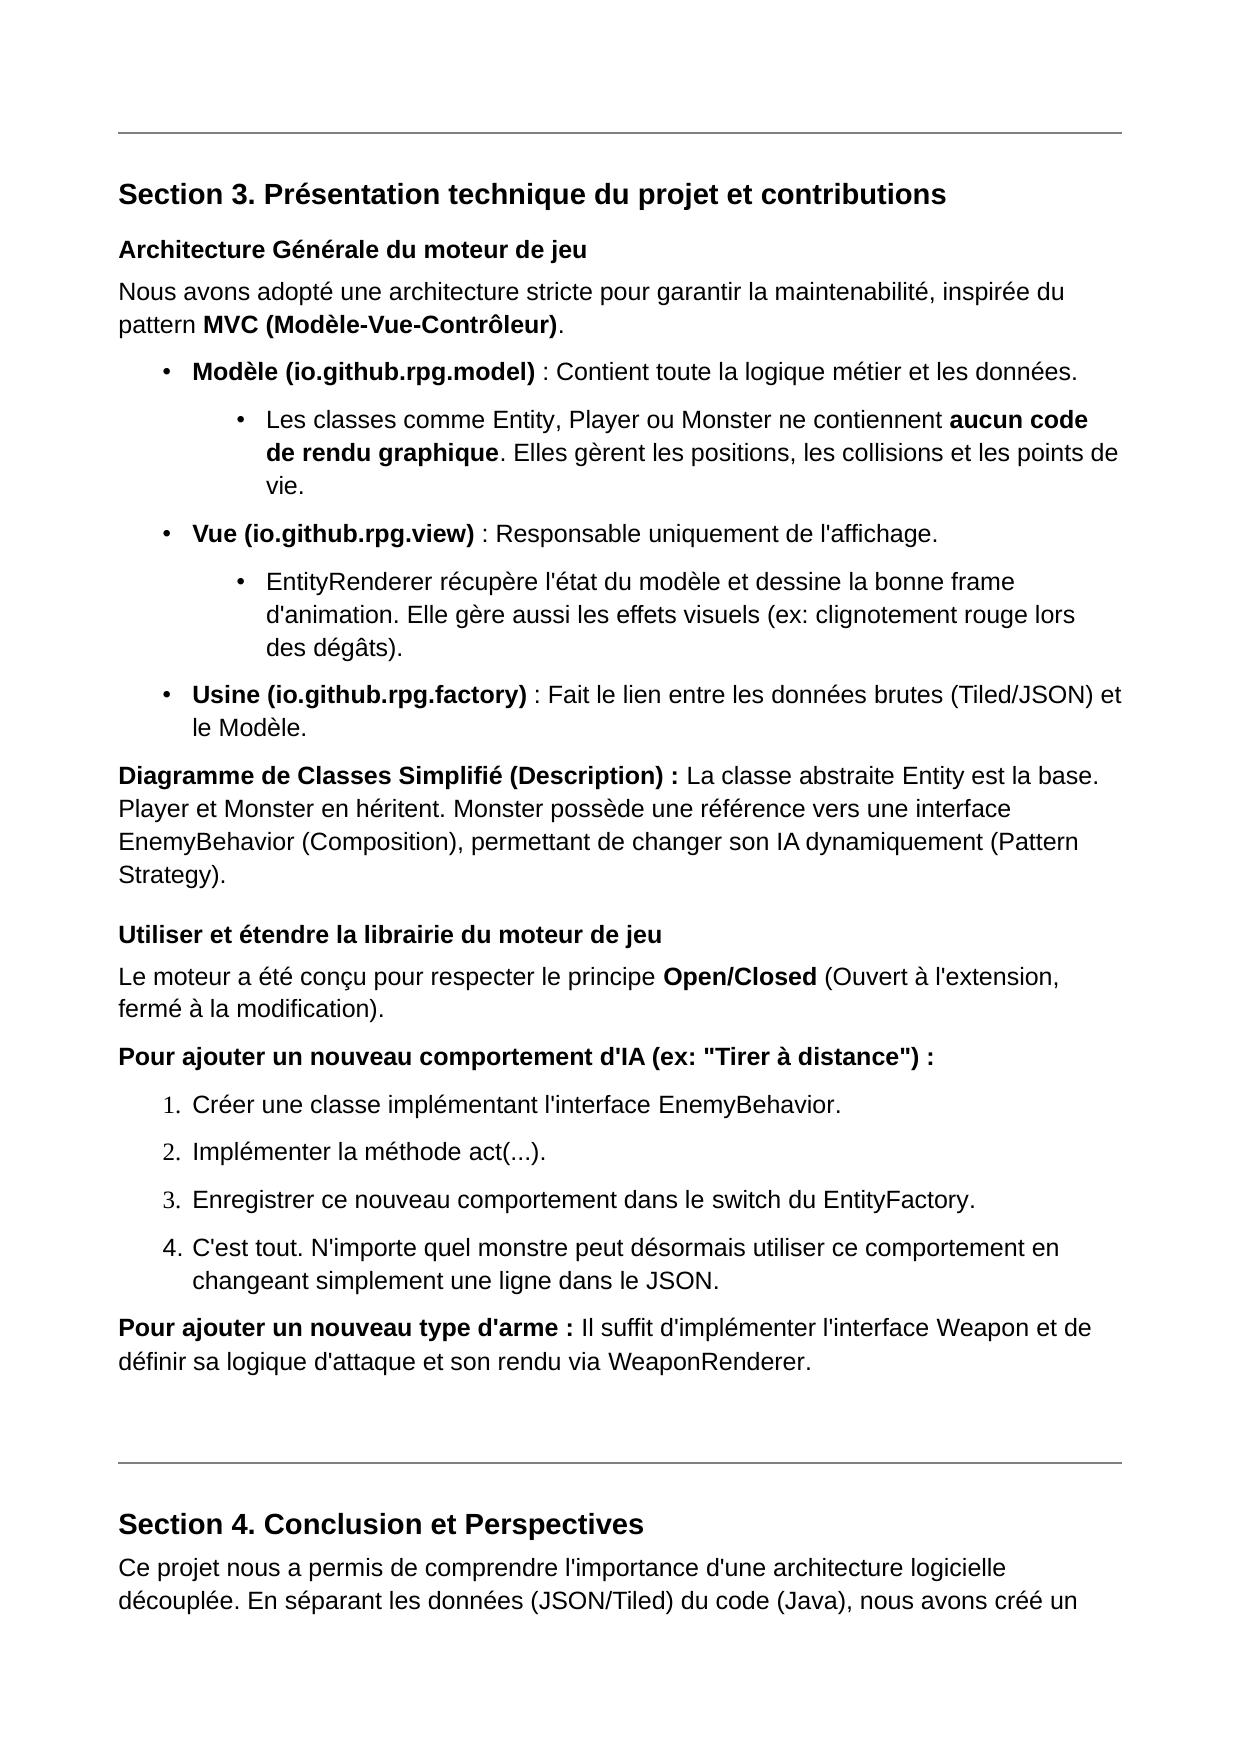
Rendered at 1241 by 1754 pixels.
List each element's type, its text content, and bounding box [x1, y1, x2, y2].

subtitle Section 4. Conclusion et Perspectives [118, 1507, 1122, 1540]
text Pour ajouter un nouveau comportement d'IA (ex: "Tirer à distance") : [118, 1042, 1122, 1071]
text Pour ajouter un nouveau type d'arme : Il suffit d'implémenter l'interface Weapon et de définir sa logique d'attaque et son rendu via WeaponRenderer. [118, 1313, 1122, 1375]
text Nous avons adopté une architecture stricte pour garantir la maintenabilité, inspirée du pattern MVC (Modèle-Vue-Contrôleur). [118, 277, 1122, 338]
list Implémenter la méthode act(...). [162, 1137, 1122, 1166]
list Vue (io.github.rpg.view) : Responsable uniquement de l'affichage. [162, 519, 1122, 548]
list EntityRenderer récupère l'état du modèle et dessine la bonne frame d'animation. Elle gère aussi les effets visuels (ex: clignotement rouge lors des dégâts). [236, 567, 1122, 661]
text Diagramme de Classes Simplifié (Description) : La classe abstraite Entity est la base. Player et Monster en héritent. Monster possède une référence vers une interface EnemyBehavior (Composition), permettant de changer son IA dynamiquement (Pattern Strategy). [118, 761, 1122, 889]
subtitle Architecture Générale du moteur de jeu [118, 236, 1122, 264]
text Le moteur a été conçu pour respecter le principe Open/Closed (Ouvert à l'extension, fermé à la modification). [118, 961, 1122, 1023]
list Modèle (io.github.rpg.model) : Contient toute la logique métier et les données. [162, 357, 1122, 386]
list Créer une classe implémentant l'interface EnemyBehavior. [162, 1090, 1122, 1118]
subtitle Utiliser et étendre la librairie du moteur de jeu [118, 920, 1122, 949]
list Les classes comme Entity, Player ou Monster ne contiennent aucun code de rendu graphique. Elles gèrent les positions, les collisions et les points de vie. [236, 405, 1122, 500]
text Ce projet nous a permis de comprendre l'importance d'une architecture logicielle découplée. En séparant les données (JSON/Tiled) du code (Java), nous avons créé un [118, 1553, 1122, 1614]
subtitle Section 3. Présentation technique du projet et contributions [118, 177, 1122, 211]
list Enregistrer ce nouveau comportement dans le switch du EntityFactory. [162, 1185, 1122, 1214]
list C'est tout. N'importe quel monstre peut désormais utiliser ce comportement en changeant simplement une ligne dans le JSON. [162, 1233, 1122, 1294]
list Usine (io.github.rpg.factory) : Fait le lien entre les données brutes (Tiled/JSON) et le Modèle. [162, 680, 1122, 742]
